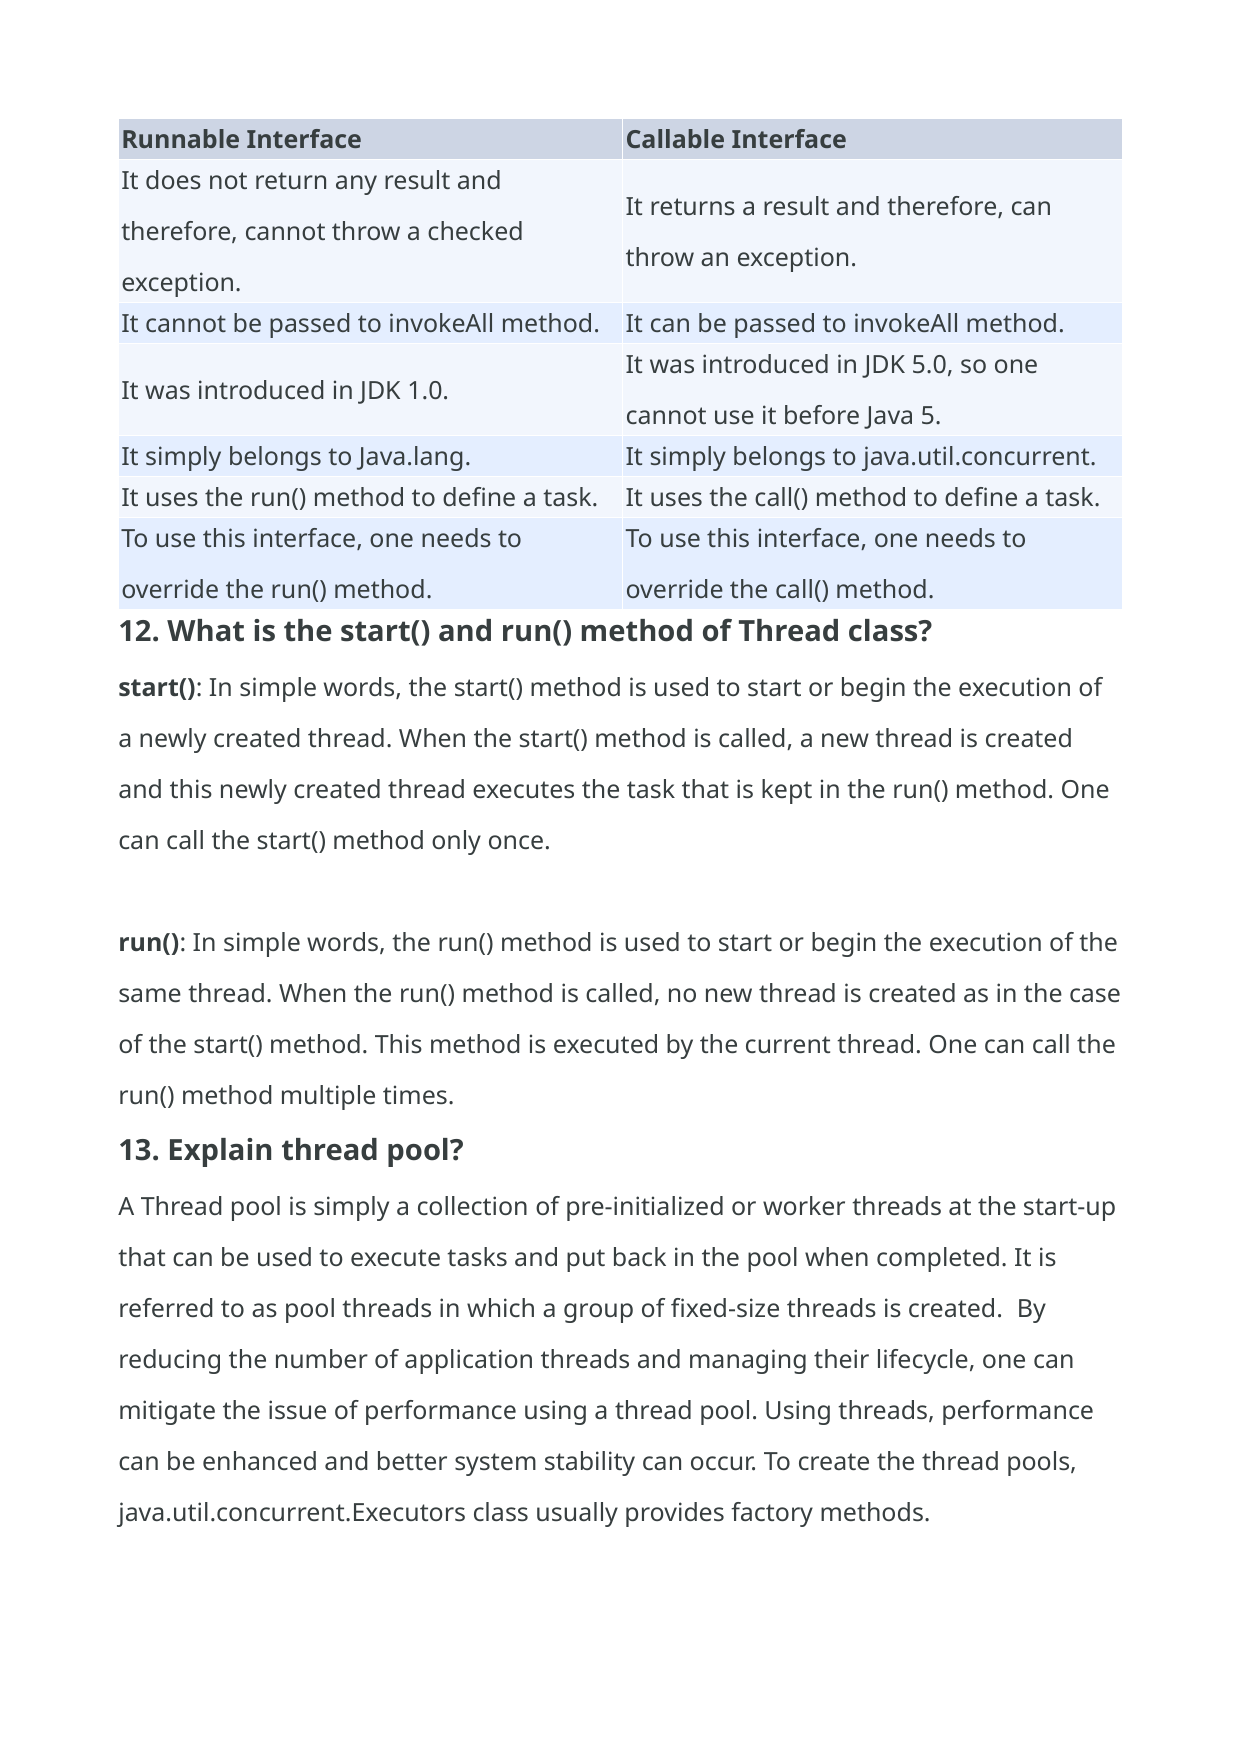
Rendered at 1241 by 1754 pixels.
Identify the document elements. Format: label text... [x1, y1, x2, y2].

table_cell It can be passed to invokeAll method. [623, 303, 1122, 343]
table_cell It uses the run() method to define a task. [119, 477, 622, 517]
table_header Callable Interface [623, 119, 1122, 159]
subtitle 13. Explain thread pool? [118, 1129, 1122, 1168]
text start(): In simple words, the start() method is used to start or begin the execution of a newly created thread. When the start() method is called, a new thread is created and this newly created thread executes the task that is kept in the run() method. One can call the start() method only once. run(): In simple words, the run() method is used to start or begin the execution of the same thread. When the run() method is called, no new thread is created as in the case of the start() method. This method is executed by the current thread. One can call the run() method multiple times. [118, 669, 1122, 1112]
table_cell It simply belongs to java.util.concurrent. [623, 436, 1122, 476]
table_header Runnable Interface [119, 119, 622, 159]
table_cell It returns a result and therefore, can throw an exception. [623, 160, 1122, 302]
table_cell It does not return any result and therefore, cannot throw a checked exception. [119, 160, 622, 302]
table_cell It uses the call() method to define a task. [623, 477, 1122, 517]
text A Thread pool is simply a collection of pre-initialized or worker threads at the start-up that can be used to execute tasks and put back in the pool when completed. It is referred to as pool threads in which a group of fixed-size threads is created. By reducing the number of application threads and managing their lifecycle, one can mitigate the issue of performance using a thread pool. Using threads, performance can be enhanced and better system stability can occur. To create the thread pools, java.util.concurrent.Executors class usually provides factory methods. [118, 1188, 1122, 1528]
table_cell To use this interface, one needs to override the call() method. [623, 518, 1122, 609]
table_cell It cannot be passed to invokeAll method. [119, 303, 622, 343]
table_cell To use this interface, one needs to override the run() method. [119, 518, 622, 609]
subtitle 12. What is the start() and run() method of Thread class? [118, 610, 1122, 649]
table_cell It simply belongs to Java.lang. [119, 436, 622, 476]
table_cell It was introduced in JDK 1.0. [119, 344, 622, 435]
table_cell It was introduced in JDK 5.0, so one cannot use it before Java 5. [623, 344, 1122, 435]
